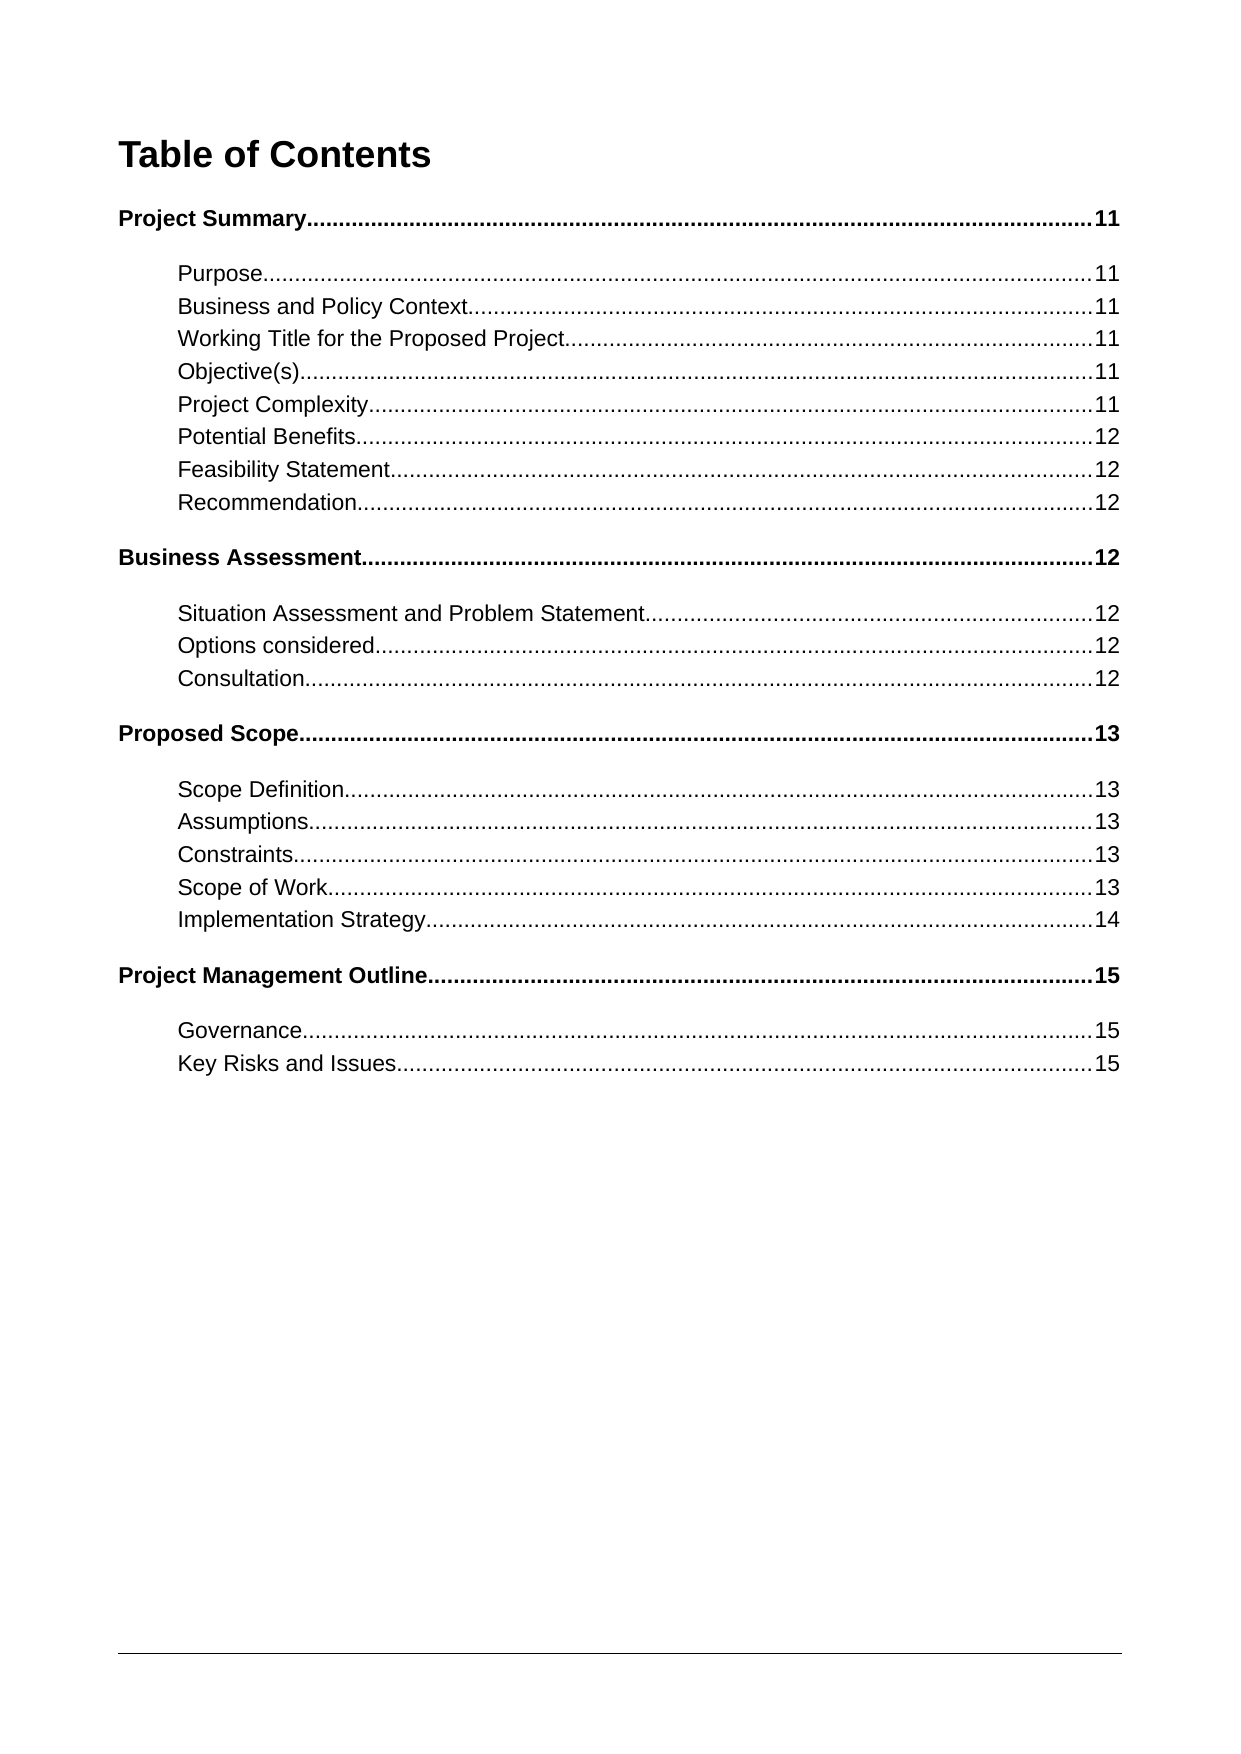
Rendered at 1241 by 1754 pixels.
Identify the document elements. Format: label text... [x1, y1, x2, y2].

text Business and Policy Context 11 [177, 293, 1122, 319]
text Working Title for the Proposed Project 11 [177, 325, 1122, 352]
text Purpose 11 [177, 260, 1122, 287]
text Business Assessment 12 [118, 544, 1122, 570]
text Feasibility Statement 12 [177, 456, 1122, 482]
text Implementation Strategy 14 [177, 906, 1122, 932]
text Project Summary 11 [118, 205, 1122, 231]
text Constraints 13 [177, 841, 1122, 867]
text Governance 15 [177, 1017, 1122, 1043]
text Recommendation 12 [177, 488, 1122, 515]
text Potential Benefits 12 [177, 423, 1122, 449]
text Objective(s) 11 [177, 358, 1122, 384]
text Project Management Outline 15 [118, 962, 1122, 988]
text Scope Definition 13 [177, 776, 1122, 802]
text Project Complexity 11 [177, 391, 1122, 417]
text Situation Assessment and Problem Statement 12 [177, 599, 1122, 626]
text Options considered 12 [177, 632, 1122, 658]
text Assumptions 13 [177, 808, 1122, 835]
text Key Risks and Issues 15 [177, 1050, 1122, 1076]
text Proposed Scope 13 [118, 720, 1122, 747]
text Consultation 12 [177, 665, 1122, 691]
text Scope of Work 13 [177, 873, 1122, 900]
subtitle Table of Contents [118, 132, 1122, 176]
